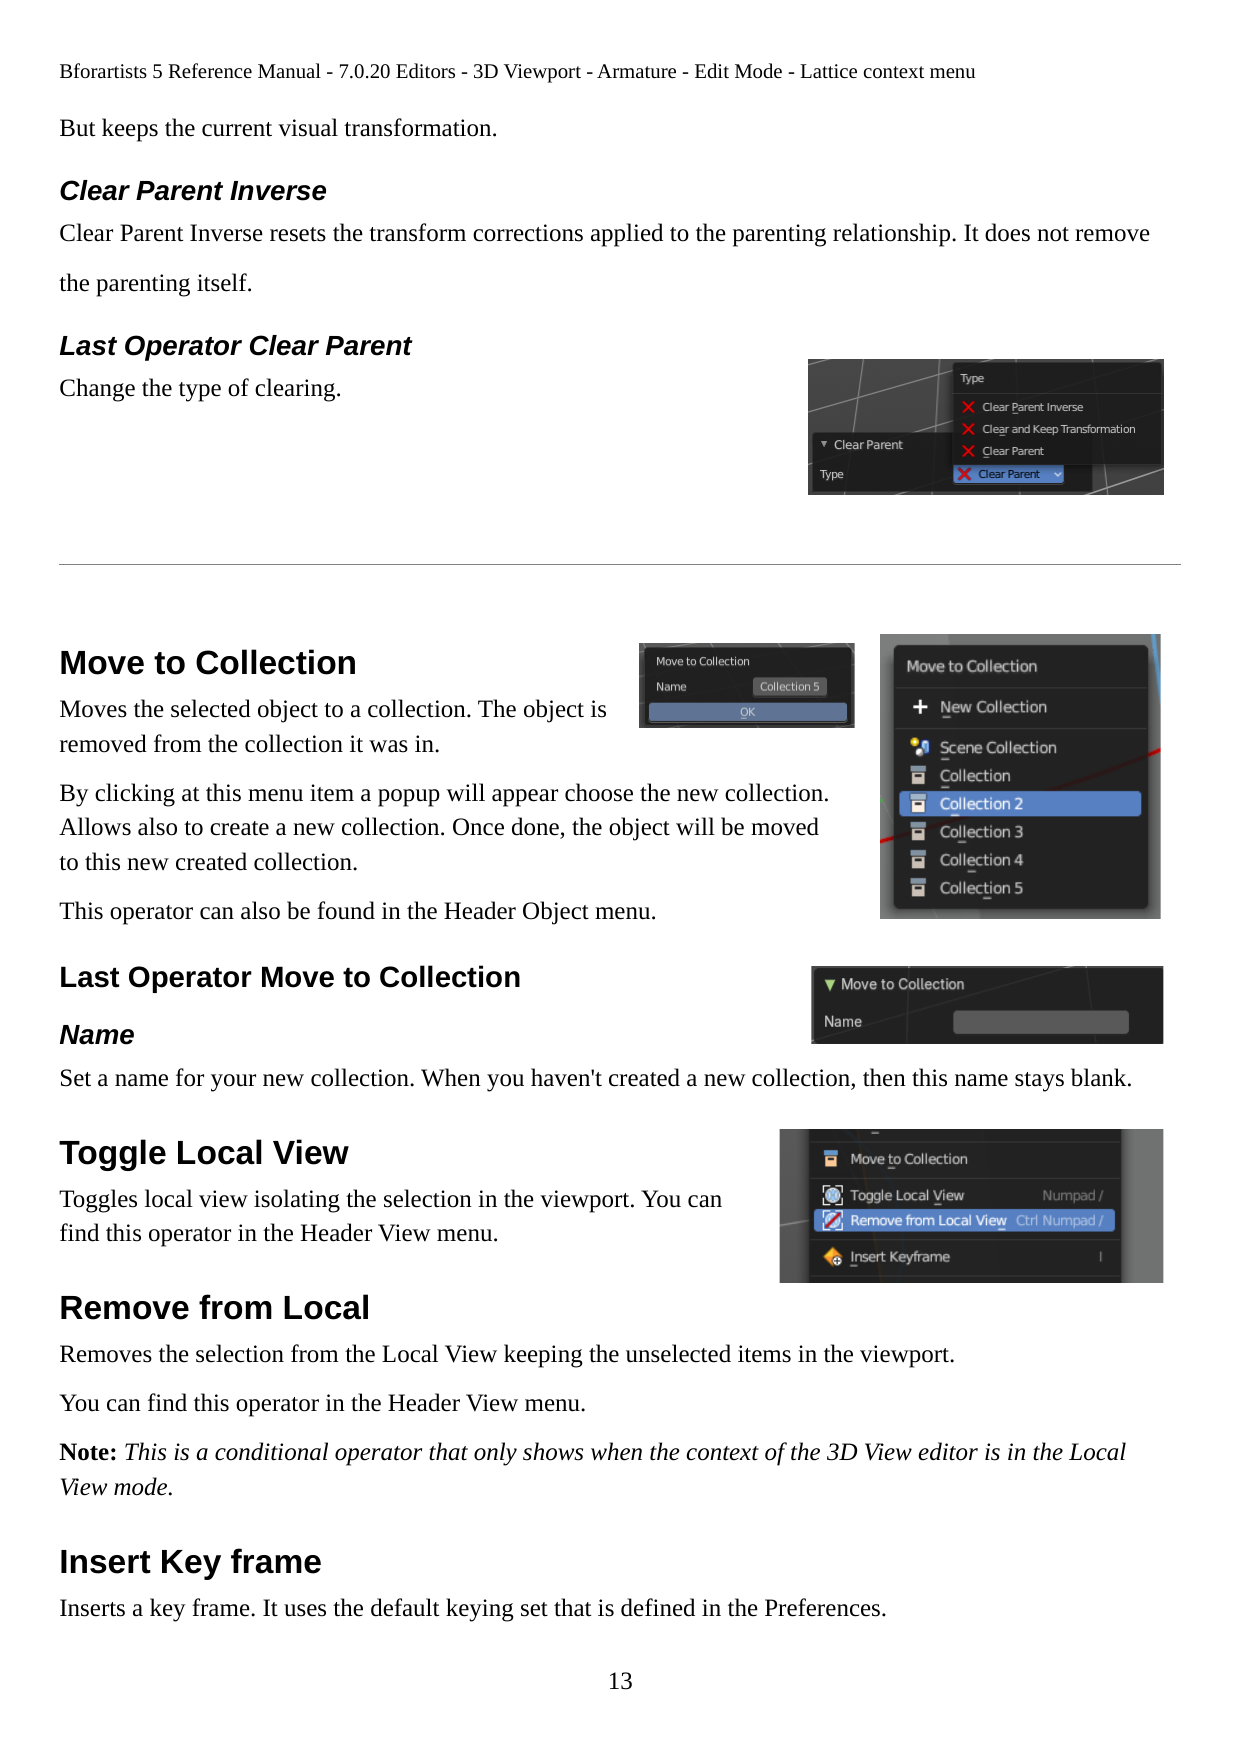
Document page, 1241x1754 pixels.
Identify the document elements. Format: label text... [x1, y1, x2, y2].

picture [779, 1129, 1164, 1283]
text Inserts a key frame. It uses the default keying set that is defined in the Preferences. [59, 1593, 1181, 1622]
subtitle [1164, 1133, 1181, 1171]
text This operator can also be found in the Header Object menu. [59, 896, 1181, 925]
text Set a name for your new collection. When you haven't created a new collection, then this name stays blank. [59, 1063, 1181, 1091]
text Clear Parent Inverse resets the transform corrections applied to the parenting relationship. It does not remove [59, 218, 1181, 247]
subtitle [1161, 643, 1181, 682]
picture [808, 359, 1164, 495]
text Toggles local view isolating the selection in the viewport. You can find this operator in the Header View menu. [59, 1184, 779, 1247]
picture [811, 966, 1164, 1044]
text You can find this operator in the Header View menu. [59, 1388, 1181, 1417]
text But keeps the current visual transformation. [59, 113, 1181, 141]
subtitle Insert Key frame [59, 1542, 1181, 1580]
subtitle Clear Parent Inverse [59, 174, 1181, 206]
subtitle Name [59, 1018, 1181, 1050]
text the parenting itself. [59, 268, 1181, 296]
subtitle Last Operator Move to Collection [59, 959, 1181, 993]
subtitle Remove from Local [59, 1288, 1181, 1327]
picture [880, 634, 1161, 919]
subtitle Last Operator Clear Parent [59, 329, 1181, 361]
text Removes the selection from the Local View keeping the unselected items in the viewport. [59, 1339, 1181, 1368]
text By clicking at this menu item a popup will appear choose the new collection. Allows also to create a new collection. Once done, the object will be moved to this new created collection. [59, 778, 880, 876]
subtitle Move to Collection [59, 643, 639, 682]
subtitle Toggle Local View [59, 1133, 779, 1171]
text Moves the selected object to a collection. The object is removed from the collection it was in. [59, 694, 880, 758]
picture [639, 643, 855, 728]
subtitle [855, 643, 880, 682]
text Change the type of clearing. [59, 373, 808, 402]
text Note: This is a conditional operator that only shows when the context of the 3D View editor is in the Local View mode. [59, 1437, 1181, 1501]
